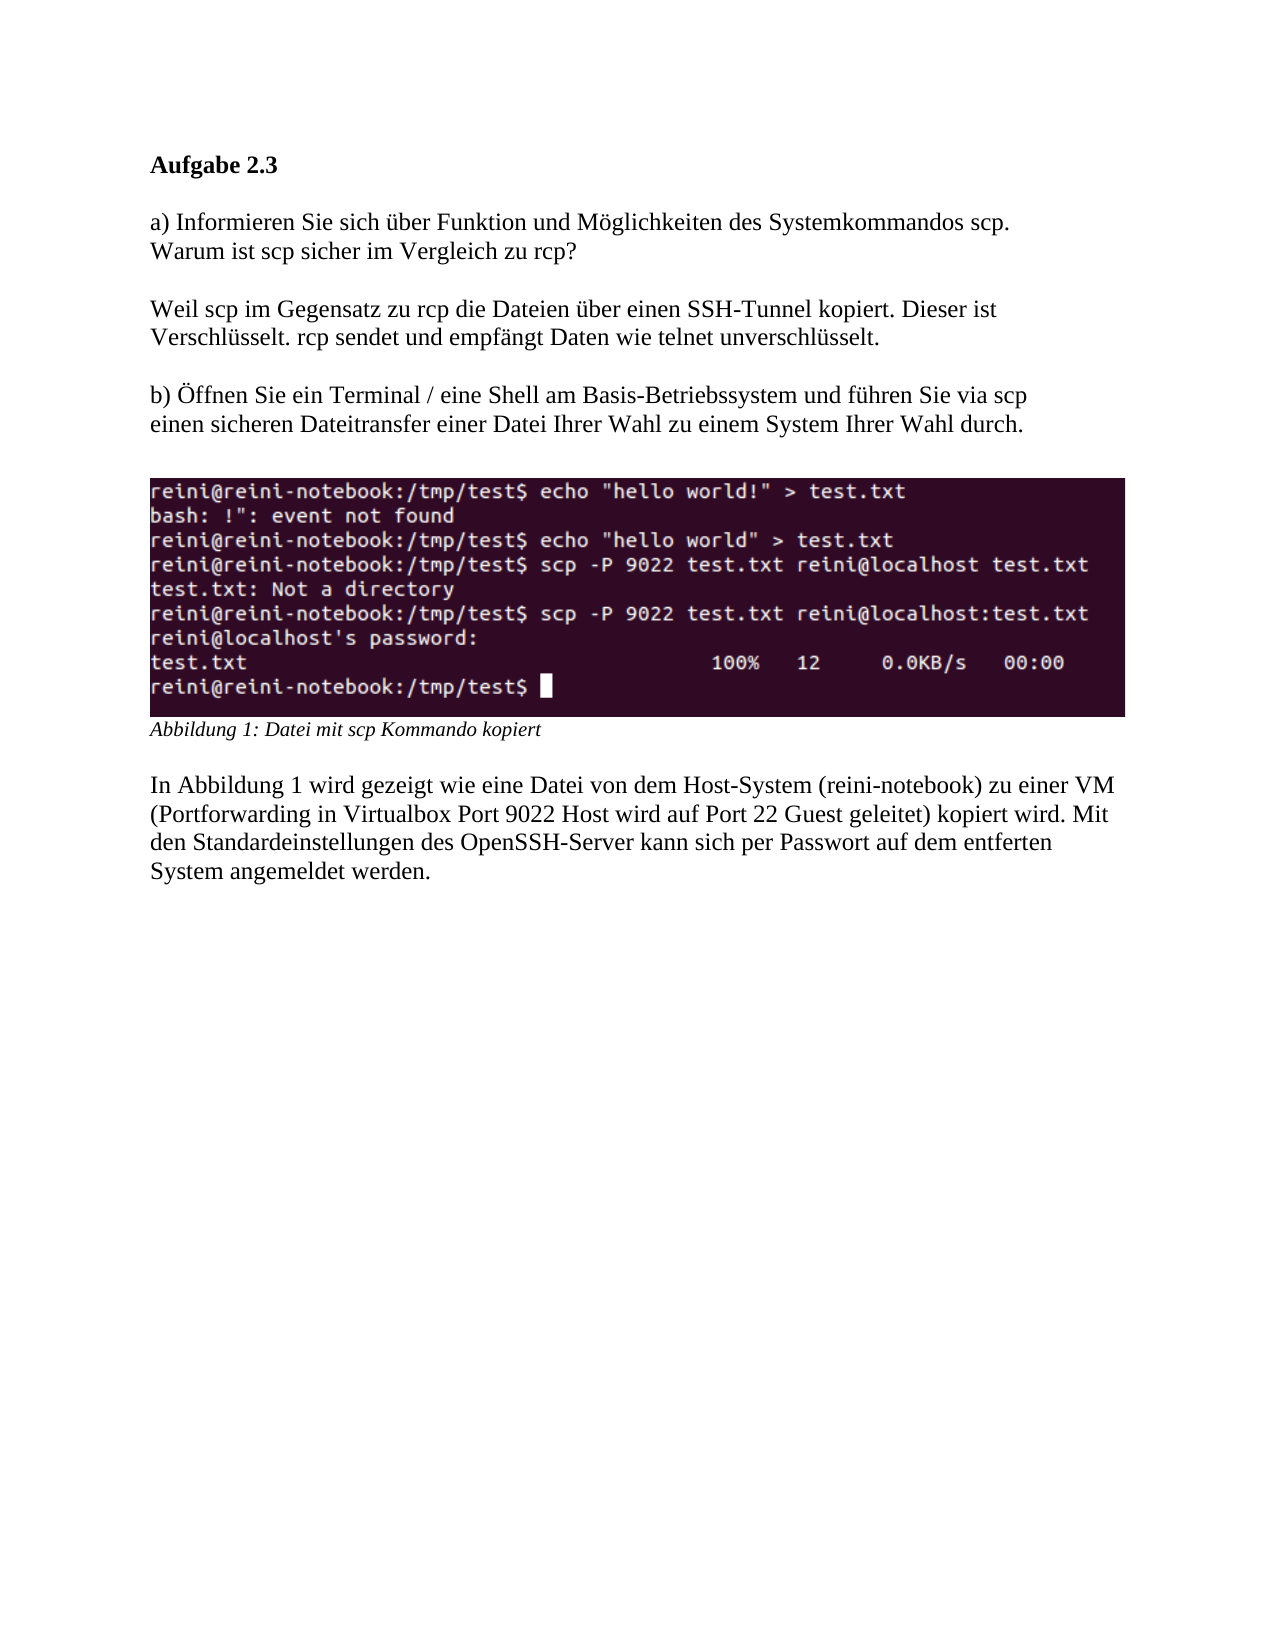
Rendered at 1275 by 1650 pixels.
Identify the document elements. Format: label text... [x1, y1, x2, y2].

text Weil scp im Gegensatz zu rcp die Dateien über einen SSH-Tunnel kopiert. Dieser ist Verschlüsselt. rcp sendet und empfängt Daten wie telnet unverschlüsselt. [150, 294, 1125, 351]
text In Abbildung 1 wird gezeigt wie eine Datei von dem Host-System (reini-notebook) zu einer VM (Portforwarding in Virtualbox Port 9022 Host wird auf Port 22 Guest geleitet) kopiert wird. Mit den Standardeinstellungen des OpenSSH-Server kann sich per Passwort auf dem entferten System angemeldet werden. [150, 770, 1125, 885]
text einen sicheren Dateitransfer einer Datei Ihrer Wahl zu einem System Ihrer Wahl durch. [150, 409, 1125, 437]
text Aufgabe 2.3 [150, 150, 1125, 179]
text b) Öffnen Sie ein Terminal / eine Shell am Basis-Betriebssystem und führen Sie via scp [150, 380, 1125, 409]
text a) Informieren Sie sich über Funktion und Möglichkeiten des Systemkommandos scp. [150, 207, 1125, 236]
text Warum ist scp sicher im Vergleich zu rcp? [150, 236, 1125, 265]
picture [150, 478, 1125, 717]
text Abbildung 1: Datei mit scp Kommando kopiert [150, 717, 1125, 741]
